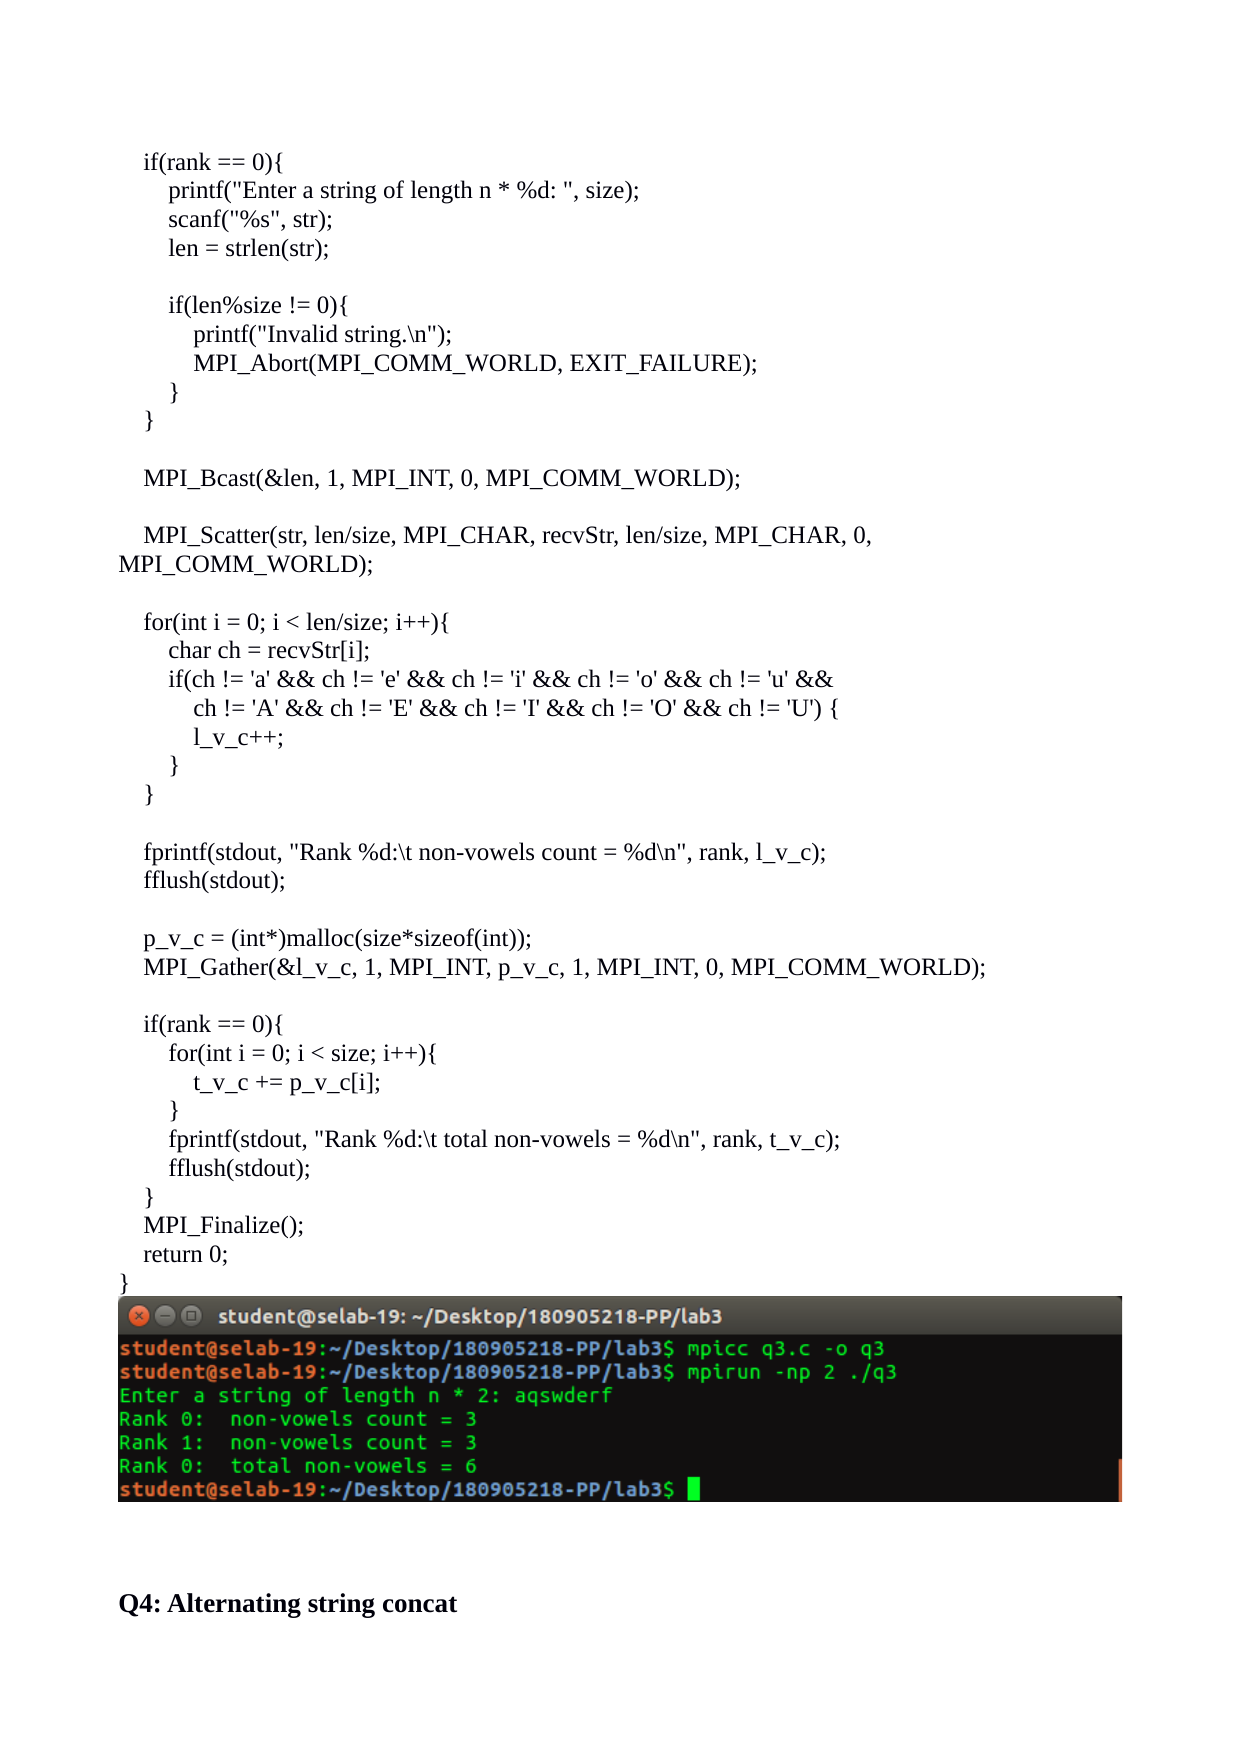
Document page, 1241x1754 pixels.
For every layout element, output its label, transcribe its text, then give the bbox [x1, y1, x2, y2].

text } [118, 751, 1122, 779]
text l_v_c++; [118, 722, 1122, 751]
text fprintf(stdout, "Rank %d:\t total non-vowels = %d\n", rank, t_v_c); [118, 1124, 1122, 1153]
text } [118, 1268, 1122, 1296]
text } [118, 779, 1122, 808]
text if(rank == 0){ [118, 1009, 1122, 1038]
text MPI_Abort(MPI_COMM_WORLD, EXIT_FAILURE); [118, 348, 1122, 377]
text for(int i = 0; i < size; i++){ [118, 1038, 1122, 1067]
text } [118, 406, 1122, 434]
text ch != 'A' && ch != 'E' && ch != 'I' && ch != 'O' && ch != 'U') { [118, 693, 1122, 722]
text } [118, 377, 1122, 406]
text Q4: Alternating string concat [118, 1587, 1122, 1618]
text return 0; [118, 1239, 1122, 1268]
text fflush(stdout); [118, 866, 1122, 894]
text printf("Enter a string of length n * %d: ", size); [118, 176, 1122, 204]
text for(int i = 0; i < len/size; i++){ [118, 607, 1122, 636]
text scanf("%s", str); [118, 204, 1122, 233]
text printf("Invalid string.\n"); [118, 319, 1122, 348]
picture [118, 1296, 1123, 1502]
text fflush(stdout); [118, 1153, 1122, 1182]
text if(rank == 0){ [118, 147, 1122, 176]
text fprintf(stdout, "Rank %d:\t non-vowels count = %d\n", rank, l_v_c); [118, 837, 1122, 866]
text MPI_Scatter(str, len/size, MPI_CHAR, recvStr, len/size, MPI_CHAR, 0, MPI_COMM_WORLD); [118, 521, 1122, 578]
text if(ch != 'a' && ch != 'e' && ch != 'i' && ch != 'o' && ch != 'u' && [118, 664, 1122, 693]
text MPI_Bcast(&len, 1, MPI_INT, 0, MPI_COMM_WORLD); [118, 463, 1122, 492]
text MPI_Finalize(); [118, 1211, 1122, 1239]
text if(len%size != 0){ [118, 291, 1122, 319]
text p_v_c = (int*)malloc(size*sizeof(int)); [118, 923, 1122, 952]
text char ch = recvStr[i]; [118, 636, 1122, 664]
text } [118, 1182, 1122, 1211]
text } [118, 1096, 1122, 1124]
text MPI_Gather(&l_v_c, 1, MPI_INT, p_v_c, 1, MPI_INT, 0, MPI_COMM_WORLD); [118, 952, 1122, 981]
text len = strlen(str); [118, 233, 1122, 262]
text t_v_c += p_v_c[i]; [118, 1067, 1122, 1096]
